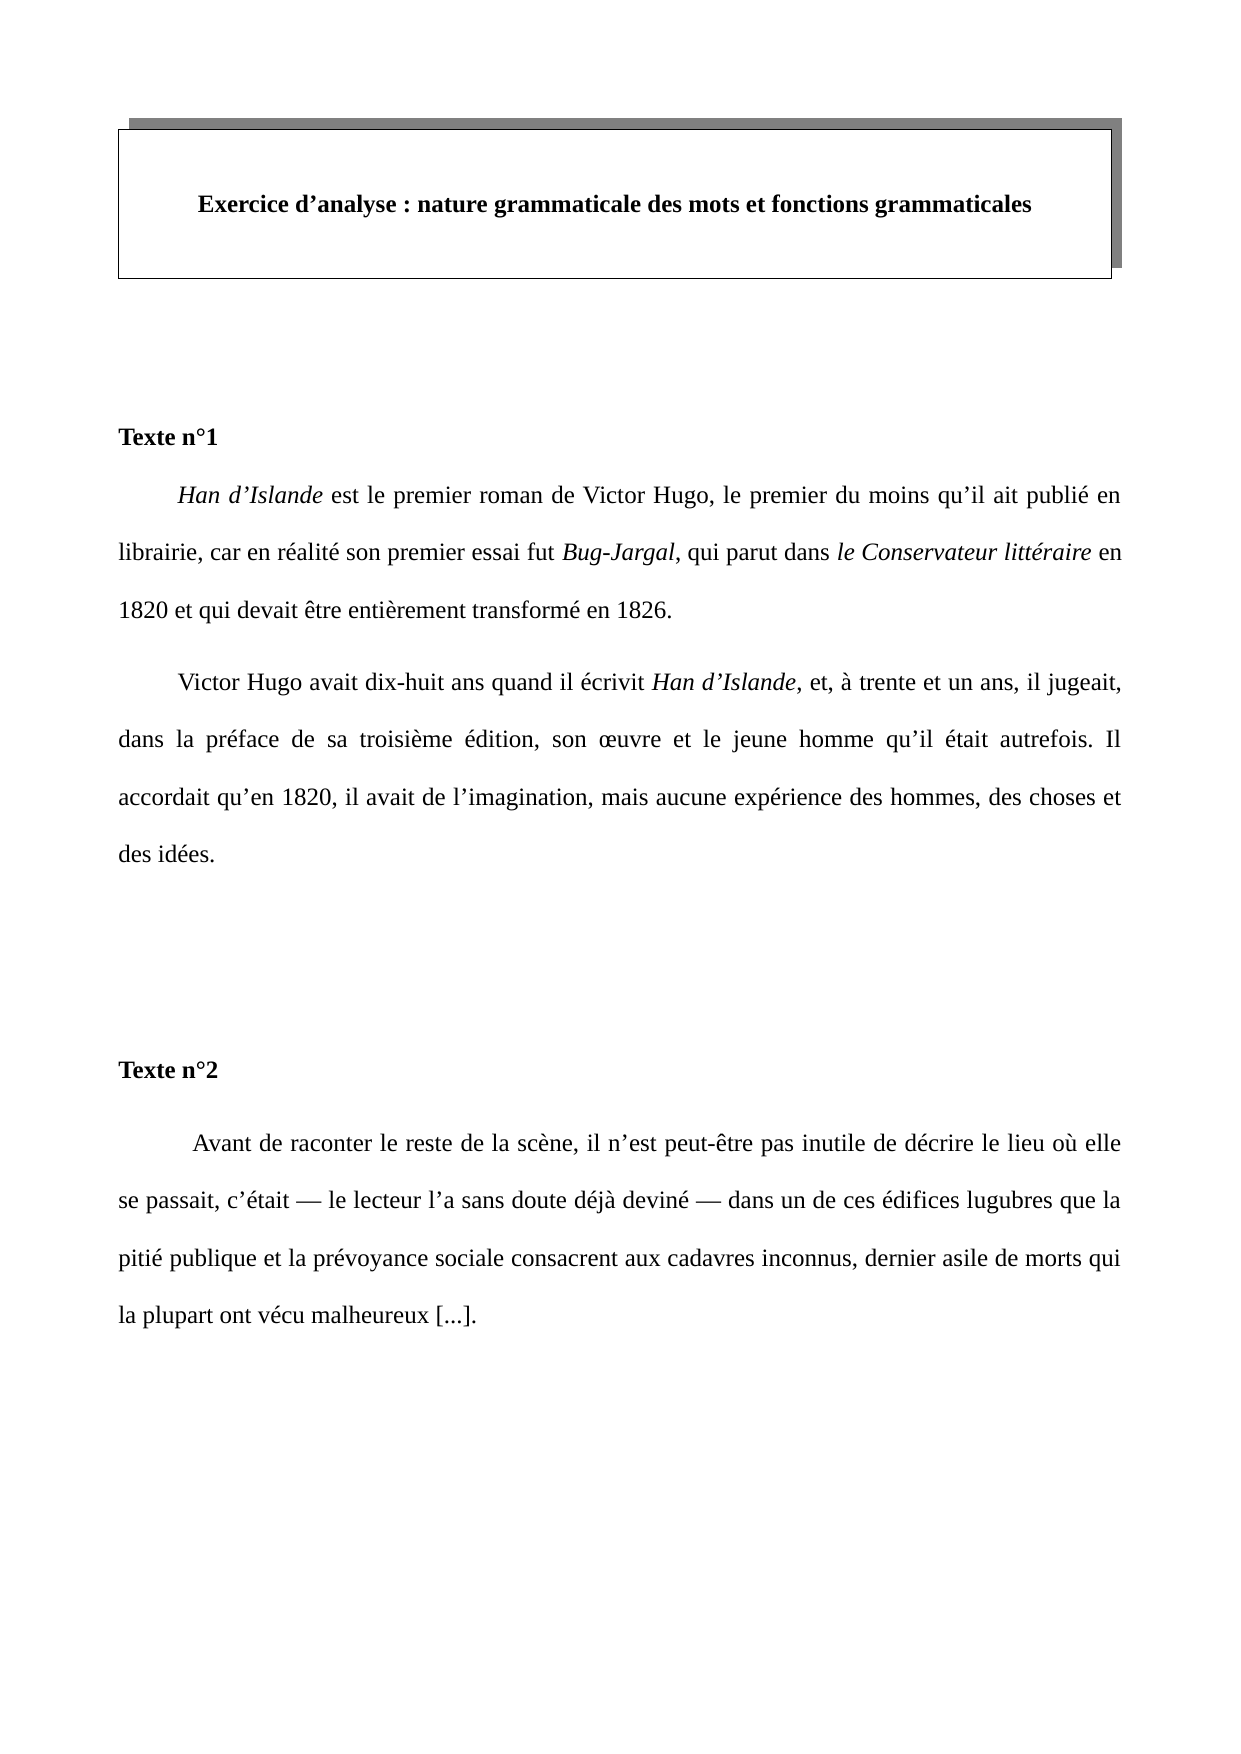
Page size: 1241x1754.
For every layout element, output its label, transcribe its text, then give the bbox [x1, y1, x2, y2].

text Han d’Islande est le premier roman de Victor Hugo, le premier du moins qu’il ait publié en librairie, car en réalité son premier essai fut Bug-Jargal, qui parut dans le Conservateur littéraire en 1820 et qui devait être entièrement transformé en 1826. [118, 480, 1122, 623]
text Avant de raconter le reste de la scène, il n’est peut-être pas inutile de décrire le lieu où elle se passait, c’était — le lecteur l’a sans doute déjà deviné — dans un de ces édifices lugubres que la pitié publique et la prévoyance sociale consacrent aux cadavres inconnus, dernier asile de morts qui la plupart ont vécu malheureux [...]. [118, 1128, 1122, 1329]
text Texte n°2 [118, 1056, 1122, 1084]
text Victor Hugo avait dix-huit ans quand il écrivit Han d’Islande, et, à trente et un ans, il jugeait, dans la préface de sa troisième édition, son œuvre et le jeune homme qu’il était autrefois. Il accordait qu’en 1820, il avait de l’imagination, mais aucune expérience des hommes, des choses et des idées. [118, 667, 1122, 868]
text Exercice d’analyse : nature grammaticale des mots et fonctions grammaticales [119, 186, 1111, 218]
text Texte n°1 [118, 422, 1122, 451]
